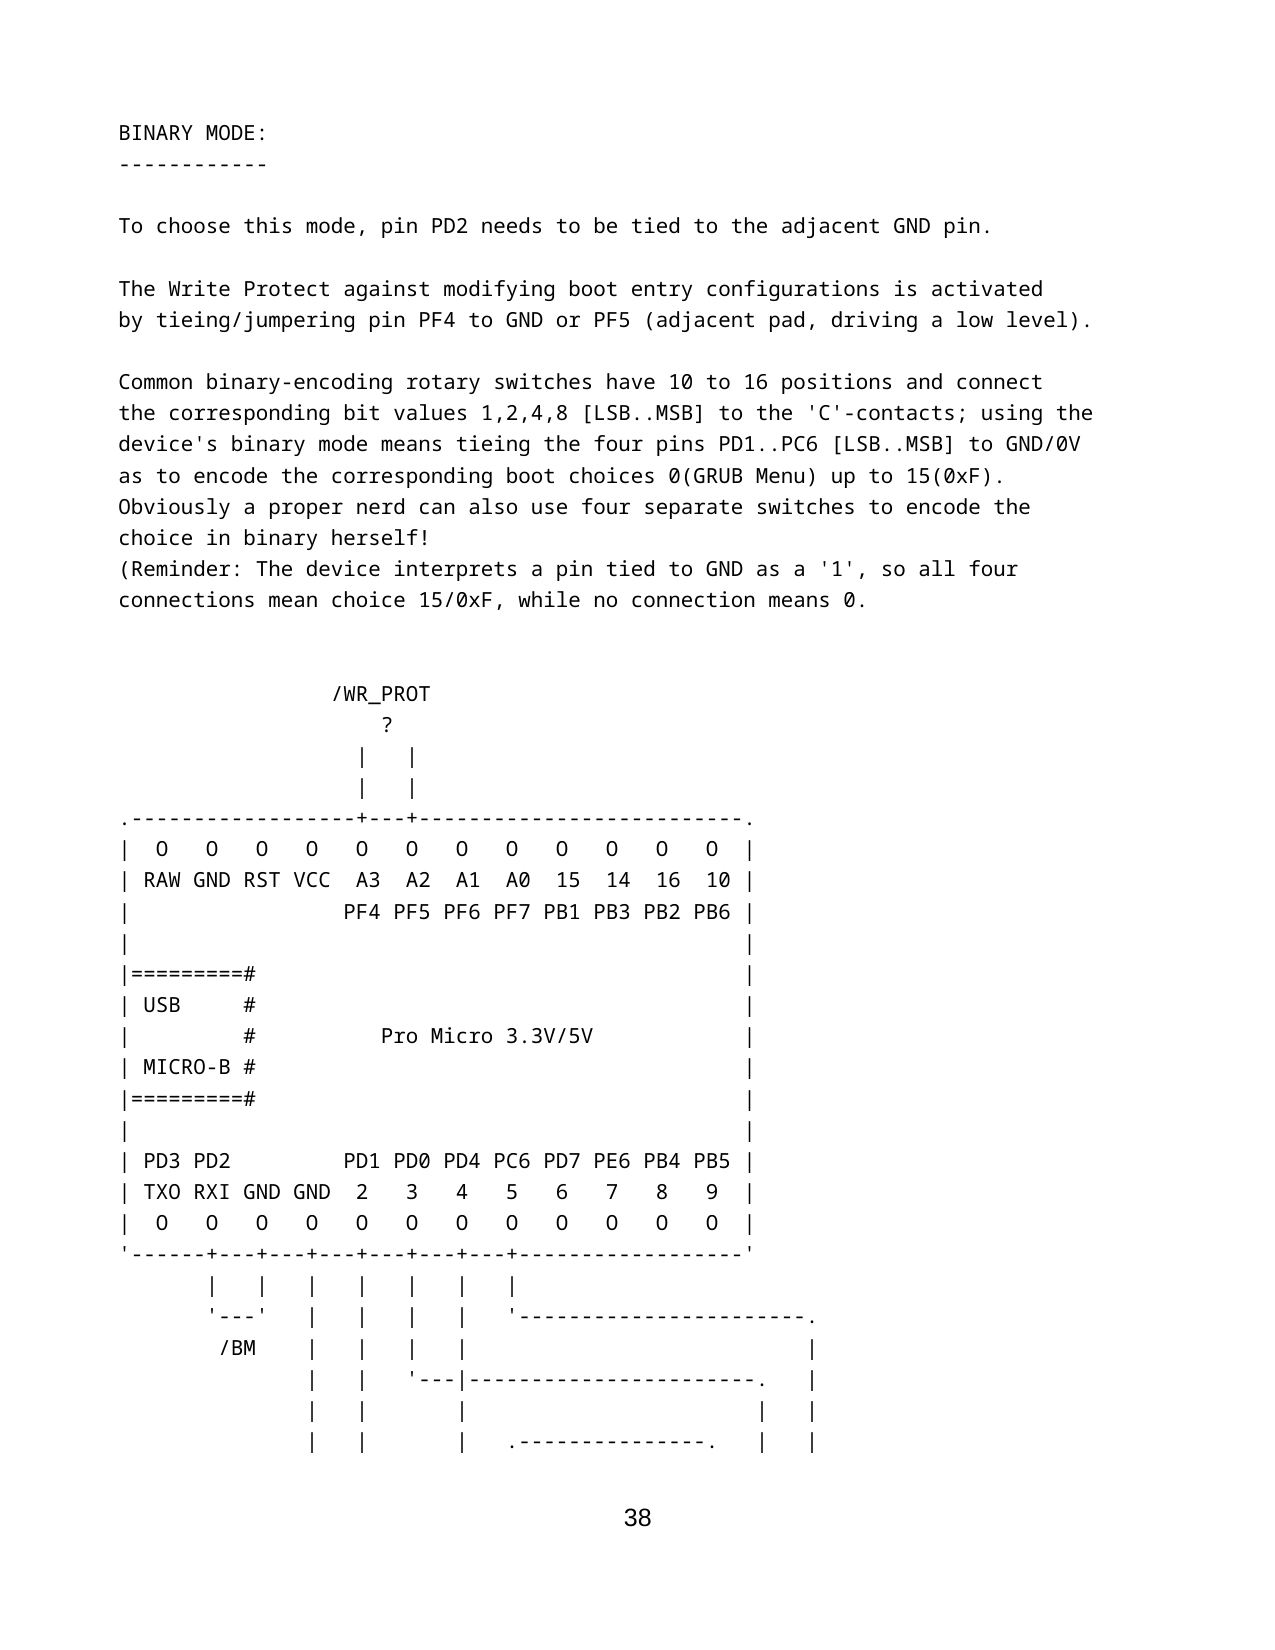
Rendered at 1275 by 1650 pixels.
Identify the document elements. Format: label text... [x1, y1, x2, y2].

text as to encode the corresponding boot choices 0(GRUB Menu) up to 15(0xF). [118, 461, 1157, 489]
text Common binary-encoding rotary switches have 10 to 16 positions and connect [118, 367, 1157, 396]
text | | [118, 928, 1157, 956]
text | O O O O O O O O O O O O | [118, 1208, 1157, 1237]
text device's binary mode means tieing the four pins PD1..PC6 [LSB..MSB] to GND/0V [118, 429, 1157, 458]
text | TXO RXI GND GND 2 3 4 5 6 7 8 9 | [118, 1177, 1157, 1206]
text | PF4 PF5 PF6 PF7 PB1 PB3 PB2 PB6 | [118, 897, 1157, 925]
text .------------------+---+--------------------------. [118, 803, 1157, 832]
text ------------ [118, 149, 1157, 178]
text The Write Protect against modifying boot entry configurations is activated [118, 274, 1157, 302]
text | | | | | | | [118, 1271, 1157, 1299]
text choice in binary herself! [118, 523, 1157, 551]
text | O O O O O O O O O O O O | [118, 834, 1157, 863]
text | | | | | [118, 1395, 1157, 1423]
text | MICRO-B # | [118, 1052, 1157, 1081]
text | # Pro Micro 3.3V/5V | [118, 1021, 1157, 1050]
text '---' | | | | '-----------------------. [118, 1302, 1157, 1330]
text | | [118, 772, 1157, 801]
text |=========# | [118, 1084, 1157, 1112]
text (Reminder: The device interprets a pin tied to GND as a '1', so all four [118, 554, 1157, 583]
text |=========# | [118, 959, 1157, 987]
text | | [118, 1115, 1157, 1143]
text To choose this mode, pin PD2 needs to be tied to the adjacent GND pin. [118, 212, 1157, 240]
text by tieing/jumpering pin PF4 to GND or PF5 (adjacent pad, driving a low level). [118, 305, 1157, 333]
text the corresponding bit values 1,2,4,8 [LSB..MSB] to the 'C'-contacts; using the [118, 398, 1157, 427]
text /WR_PROT [118, 679, 1157, 707]
text | RAW GND RST VCC A3 A2 A1 A0 15 14 16 10 | [118, 866, 1157, 894]
text | | [118, 741, 1157, 769]
text /BM | | | | | [118, 1333, 1157, 1361]
text | USB # | [118, 990, 1157, 1019]
text BINARY MODE: [118, 118, 1157, 147]
text | PD3 PD2 PD1 PD0 PD4 PC6 PD7 PE6 PB4 PB5 | [118, 1146, 1157, 1174]
text Obviously a proper nerd can also use four separate switches to encode the [118, 492, 1157, 520]
text '------+---+---+---+---+---+---+------------------' [118, 1239, 1157, 1268]
text connections mean choice 15/0xF, while no connection means 0. [118, 585, 1157, 614]
text | | '---|-----------------------. | [118, 1364, 1157, 1392]
text | | | .---------------. | | [118, 1426, 1157, 1455]
text ? [118, 710, 1157, 738]
